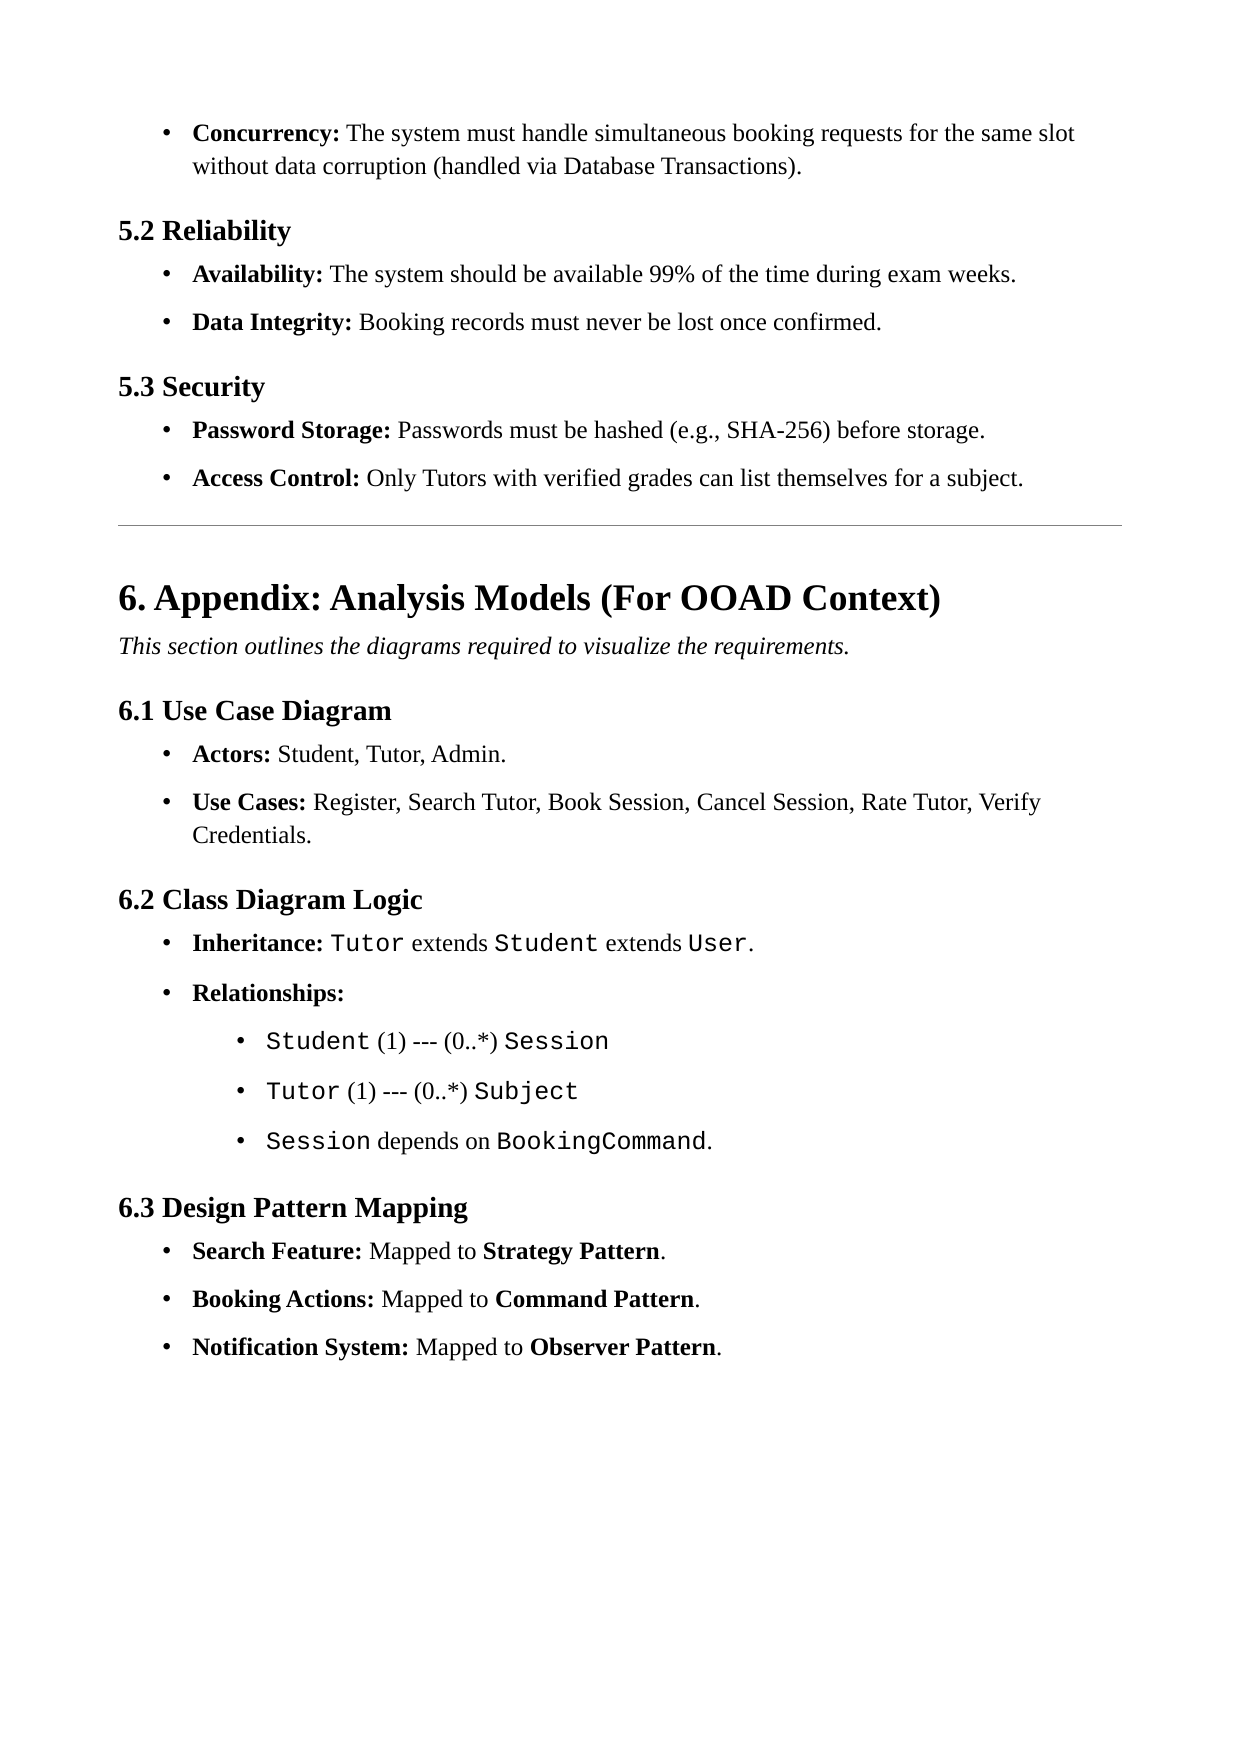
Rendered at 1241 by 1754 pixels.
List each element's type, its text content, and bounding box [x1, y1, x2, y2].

list Search Feature: Mapped to Strategy Pattern. [162, 1236, 1122, 1265]
list Notification System: Mapped to Observer Pattern. [162, 1332, 1122, 1360]
subtitle 6.1 Use Case Diagram [118, 693, 1122, 727]
list Availability: The system should be available 99% of the time during exam weeks. [162, 259, 1122, 288]
subtitle 6. Appendix: Analysis Models (For OOAD Context) [118, 576, 1122, 619]
list Tutor (1) --- (0..*) Subject [236, 1076, 1122, 1107]
text This section outlines the diagrams required to visualize the requirements. [118, 631, 1122, 660]
list Data Integrity: Booking records must never be lost once confirmed. [162, 307, 1122, 336]
subtitle 6.3 Design Pattern Mapping [118, 1190, 1122, 1224]
list Student (1) --- (0..*) Session [236, 1026, 1122, 1057]
list Use Cases: Register, Search Tutor, Book Session, Cancel Session, Rate Tutor, Verify Credentials. [162, 787, 1122, 849]
list Inheritance: Tutor extends Student extends User. [162, 928, 1122, 959]
list Access Control: Only Tutors with verified grades can list themselves for a subject. [162, 463, 1122, 492]
subtitle 5.2 Reliability [118, 213, 1122, 247]
list Session depends on BookingCommand. [236, 1126, 1122, 1157]
list Actors: Student, Tutor, Admin. [162, 739, 1122, 768]
subtitle 6.2 Class Diagram Logic [118, 882, 1122, 916]
list Booking Actions: Mapped to Command Pattern. [162, 1284, 1122, 1313]
list Password Storage: Passwords must be hashed (e.g., SHA-256) before storage. [162, 415, 1122, 444]
subtitle 5.3 Security [118, 369, 1122, 403]
list Relationships: [162, 978, 1122, 1007]
list Concurrency: The system must handle simultaneous booking requests for the same slot without data corruption (handled via Database Transactions). [162, 118, 1122, 180]
